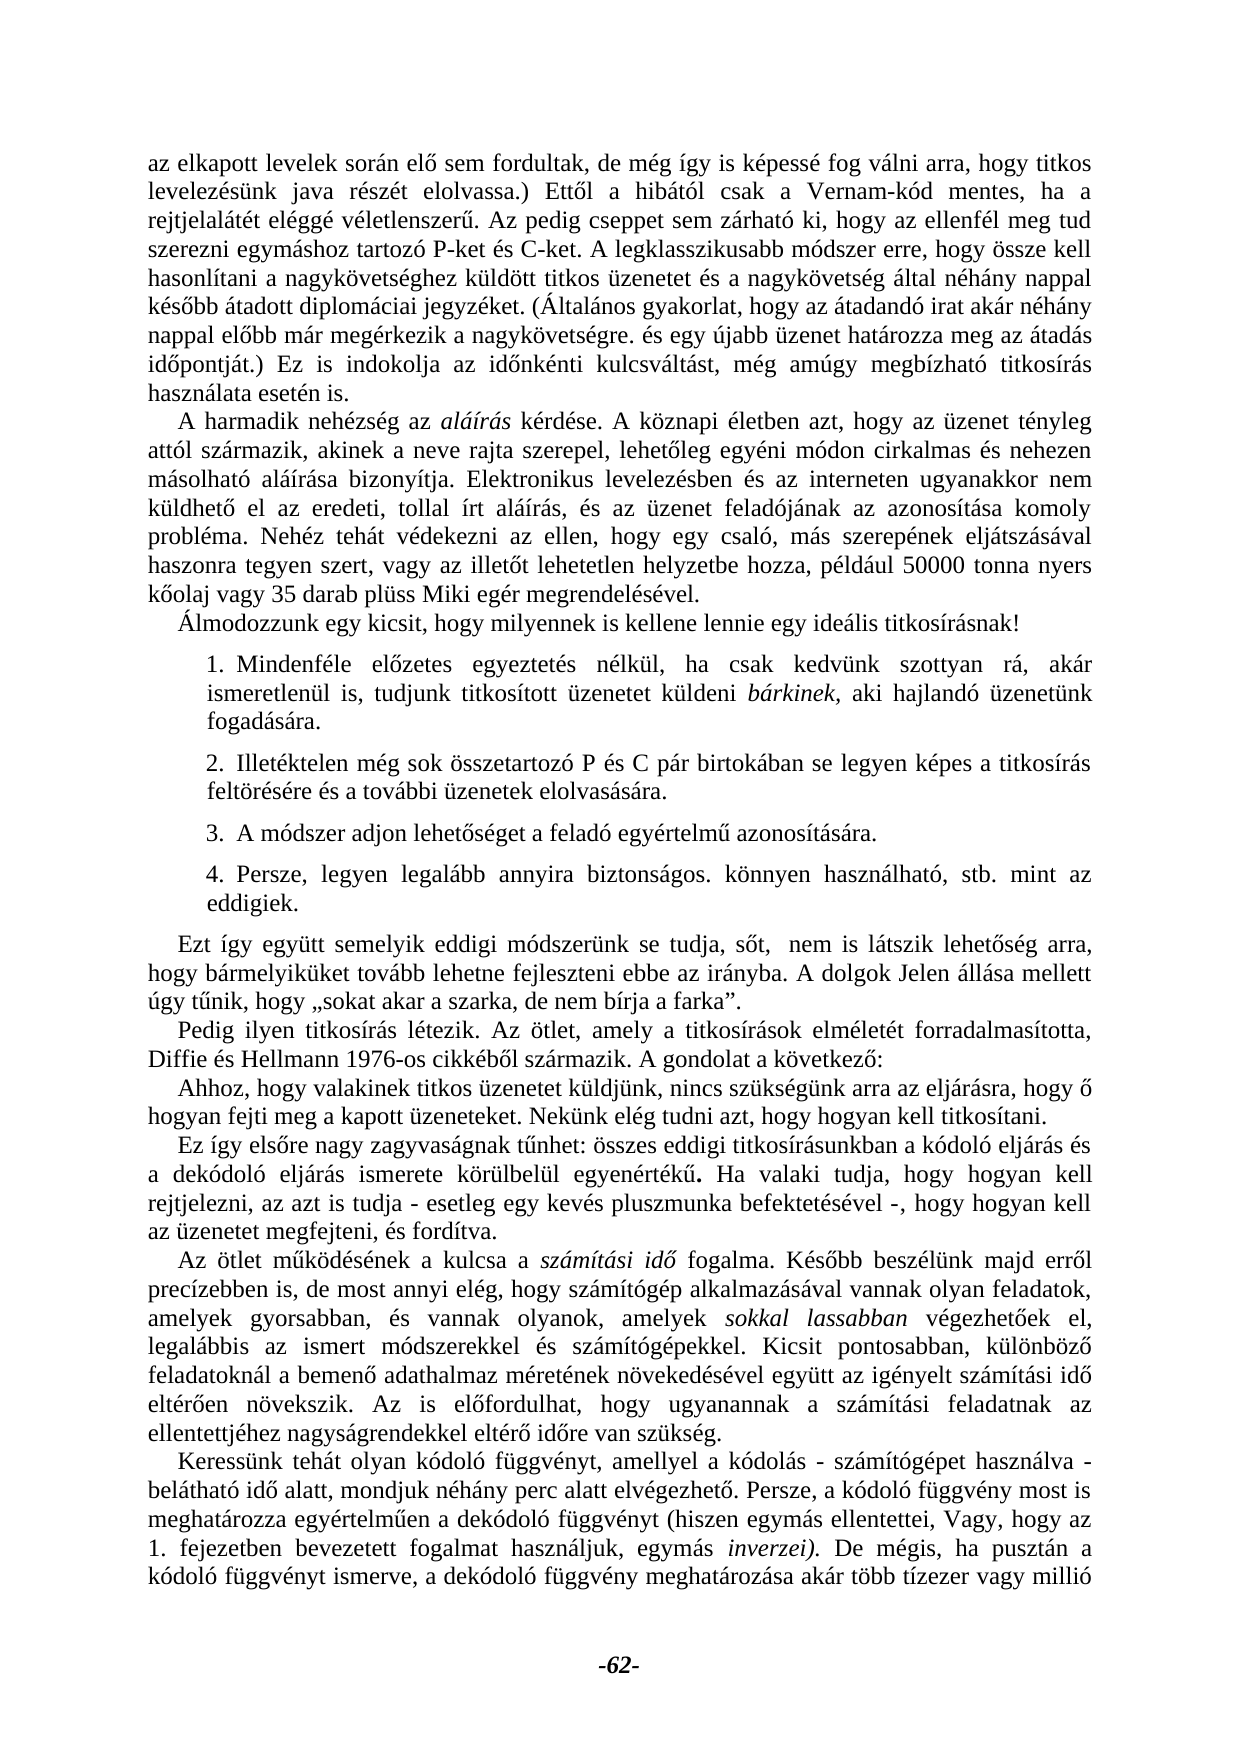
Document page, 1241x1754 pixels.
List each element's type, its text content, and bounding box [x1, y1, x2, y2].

text Pedig ilyen titkosírás létezik. Az ötlet, amely a titkosírások elméletét forradalmasította, Diffie és Hellmann 1976-os cikkéből származik. A gondolat a következő: [148, 1015, 1093, 1073]
text A harmadik nehézség az aláírás kérdése. A köznapi életben azt, hogy az üzenet tényleg attól származik, akinek a neve rajta szerepel, lehetőleg egyéni módon cirkalmas és nehezen másolható aláírása bizonyítja. Elektronikus levelezésben és az interneten ugyanakkor nem küldhető el az eredeti, tollal írt aláírás, és az üzenet feladójának az azonosítása komoly probléma. Nehéz tehát védekezni az ellen, hogy egy csaló, más szerepének eljátszásával haszonra tegyen szert, vagy az illetőt lehetetlen helyzetbe hozza, például 50000 tonna nyers kőolaj vagy 35 darab plüss Miki egér megrendelésével. [148, 406, 1093, 608]
text Ezt így együtt semelyik eddigi módszerünk se tudja, sőt, nem is látszik lehetőség arra, hogy bármelyiküket tovább lehetne fejleszteni ebbe az irányba. A dolgok Jelen állása mellett úgy tűnik, hogy „sokat akar a szarka, de nem bírja a farka”. [148, 929, 1093, 1015]
text az elkapott levelek során elő sem fordultak, de még így is képessé fog válni arra, hogy titkos levelezésünk java részét elolvassa.) Ettől a hibától csak a Vernam-kód mentes, ha a rejtjelalátét eléggé véletlenszerű. Az pedig cseppet sem zárható ki, hogy az ellenfél meg tud szerezni egymáshoz tartozó P-ket és C-ket. A legklasszikusabb módszer erre, hogy össze kell hasonlítani a nagykövetséghez küldött titkos üzenetet és a nagykövetség által néhány nappal később átadott diplomáciai jegyzéket. (Általános gyakorlat, hogy az átadandó irat akár néhány nappal előbb már megérkezik a nagykövetségre. és egy újabb üzenet határozza meg az átadás időpontját.) Ez is indokolja az időnkénti kulcsváltást, még amúgy megbízható titkosírás használata esetén is. [148, 148, 1093, 406]
text Ahhoz, hogy valakinek titkos üzenetet küldjünk, nincs szükségünk arra az eljárásra, hogy ő hogyan fejti meg a kapott üzeneteket. Nekünk elég tudni azt, hogy hogyan kell titkosítani. [148, 1073, 1093, 1130]
list Mindenféle előzetes egyeztetés nélkül, ha csak kedvünk szottyan rá, akár ismeretlenül is, tudjunk titkosított üzenetet küldeni bárkinek, aki hajlandó üzenetünk fogadására. [207, 649, 1093, 735]
list A módszer adjon lehetőséget a feladó egyértelmű azonosítására. [207, 818, 1093, 846]
text Keressünk tehát olyan kódoló függvényt, amellyel a kódolás - számítógépet használva - belátható idő alatt, mondjuk néhány perc alatt elvégezhető. Persze, a kódoló függvény most is meghatározza egyértelműen a dekódoló függvényt (hiszen egymás ellentettei, Vagy, hogy az 1. fejezetben bevezetett fogalmat használjuk, egymás inverzei). De mégis, ha pusztán a kódoló függvényt ismerve, a dekódoló függvény meghatározása akár több tízezer vagy millió [148, 1446, 1093, 1590]
text Ez így elsőre nagy zagyvaságnak tűnhet: összes eddigi titkosírásunkban a kódoló eljárás és a dekódoló eljárás ismerete körülbelül egyenértékű. Ha valaki tudja, hogy hogyan kell rejtjelezni, az azt is tudja - esetleg egy kevés pluszmunka befektetésével -‚ hogy hogyan kell az üzenetet megfejteni, és fordítva. [148, 1130, 1093, 1245]
list Illetéktelen még sok összetartozó P és C pár birtokában se legyen képes a titkosírás feltörésére és a további üzenetek elolvasására. [207, 748, 1093, 805]
text Az ötlet működésének a kulcsa a számítási idő fogalma. Később beszélünk majd erről precízebben is, de most annyi elég, hogy számítógép alkalmazásával vannak olyan feladatok, amelyek gyorsabban, és vannak olyanok, amelyek sokkal lassabban végezhetőek el, legalábbis az ismert módszerekkel és számítógépekkel. Kicsit pontosabban, különböző feladatoknál a bemenő adathalmaz méretének növekedésével együtt az igényelt számítási idő eltérően növekszik. Az is előfordulhat, hogy ugyanannak a számítási feladatnak az ellentettjéhez nagyságrendekkel eltérő időre van szükség. [148, 1245, 1093, 1446]
text Álmodozzunk egy kicsit, hogy milyennek is kellene lennie egy ideális titkosírásnak! [148, 608, 1093, 636]
list Persze, legyen legalább annyira biztonságos. könnyen használható, stb. mint az eddigiek. [207, 859, 1093, 916]
